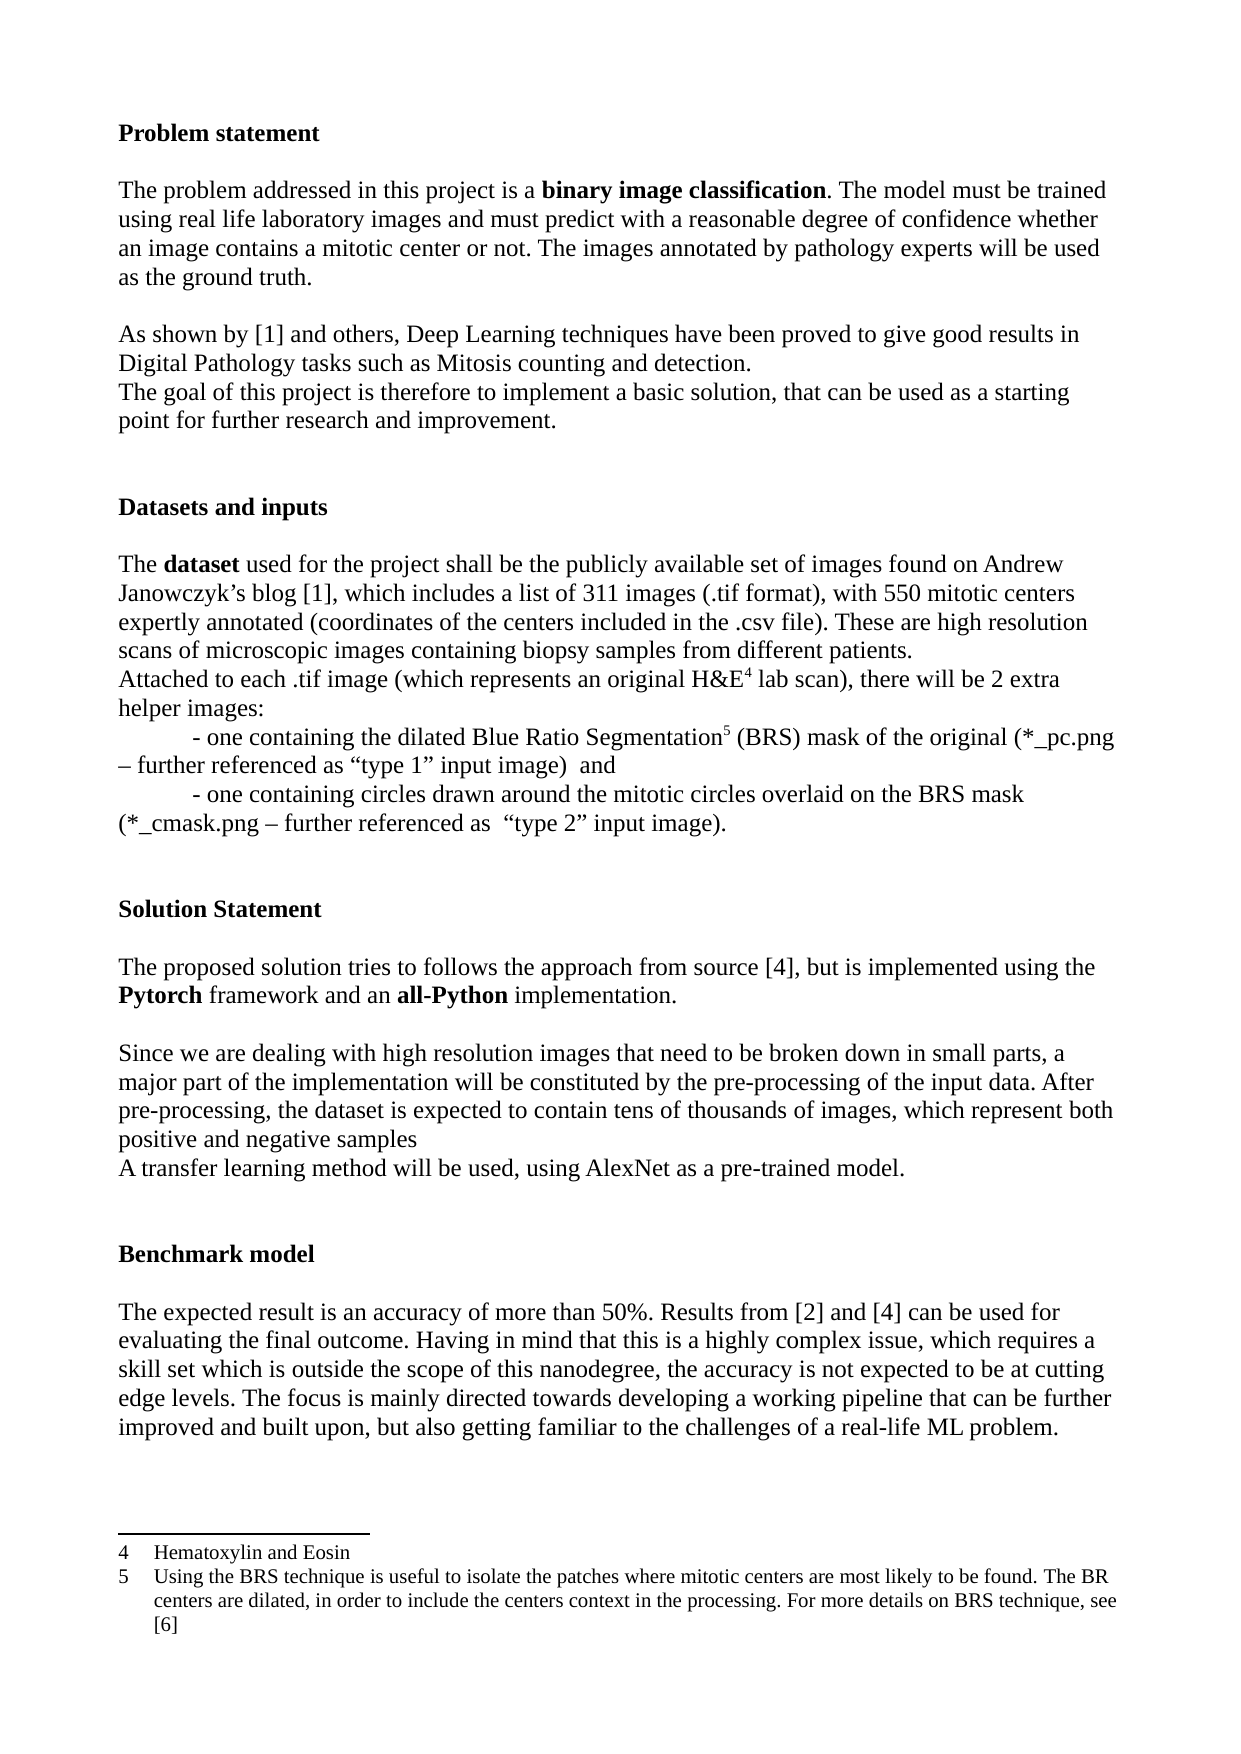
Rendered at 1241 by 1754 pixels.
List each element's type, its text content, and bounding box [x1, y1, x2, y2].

text - one containing circles drawn around the mitotic circles overlaid on the BRS mask (*_cmask.png – further referenced as “type 2” input image). [118, 779, 1122, 837]
text Solution Statement [118, 894, 1122, 923]
text The problem addressed in this project is a binary image classification. The model must be trained using real life laboratory images and must predict with a reasonable degree of confidence whether an image contains a mitotic center or not. The images annotated by pathology experts will be used as the ground truth. [118, 176, 1122, 291]
text Problem statement [118, 118, 1122, 147]
text Using the BRS technique is useful to isolate the patches where mitotic centers are most likely to be found. The BR centers are dilated, in order to include the centers context in the processing. For more details on BRS technique, see [6] [118, 1564, 1122, 1636]
text Benchmark model [118, 1239, 1122, 1268]
text The proposed solution tries to follows the approach from source [4], but is implemented using the Pytorch framework and an all-Python implementation. [118, 952, 1122, 1009]
text As shown by [1] and others, Deep Learning techniques have been proved to give good results in Digital Pathology tasks such as Mitosis counting and detection. [118, 319, 1122, 377]
text A transfer learning method will be used, using AlexNet as a pre-trained model. [118, 1153, 1122, 1182]
text - one containing the dilated Blue Ratio Segmentation (BRS) mask of the original (*_pc.png – further referenced as “type 1” input image) and [118, 722, 1122, 779]
text Hematoxylin and Eosin [118, 1539, 1122, 1564]
text Since we are dealing with high resolution images that need to be broken down in small parts, a major part of the implementation will be constituted by the pre-processing of the input data. After pre-processing, the dataset is expected to contain tens of thousands of images, which represent both positive and negative samples [118, 1038, 1122, 1153]
text The goal of this project is therefore to implement a basic solution, that can be used as a starting point for further research and improvement. [118, 377, 1122, 434]
text Datasets and inputs [118, 492, 1122, 521]
text The dataset used for the project shall be the publicly available set of images found on Andrew Janowczyk’s blog [1], which includes a list of 311 images (.tif format), with 550 mitotic centers expertly annotated (coordinates of the centers included in the .csv file). These are high resolution scans of microscopic images containing biopsy samples from different patients. [118, 549, 1122, 664]
text Attached to each .tif image (which represents an original H&E lab scan), there will be 2 extra helper images: [118, 664, 1122, 722]
text The expected result is an accuracy of more than 50%. Results from [2] and [4] can be used for evaluating the final outcome. Having in mind that this is a highly complex issue, which requires a skill set which is outside the scope of this nanodegree, the accuracy is not expected to be at cutting edge levels. The focus is mainly directed towards developing a working pipeline that can be further improved and built upon, but also getting familiar to the challenges of a real-life ML problem. [118, 1297, 1122, 1441]
